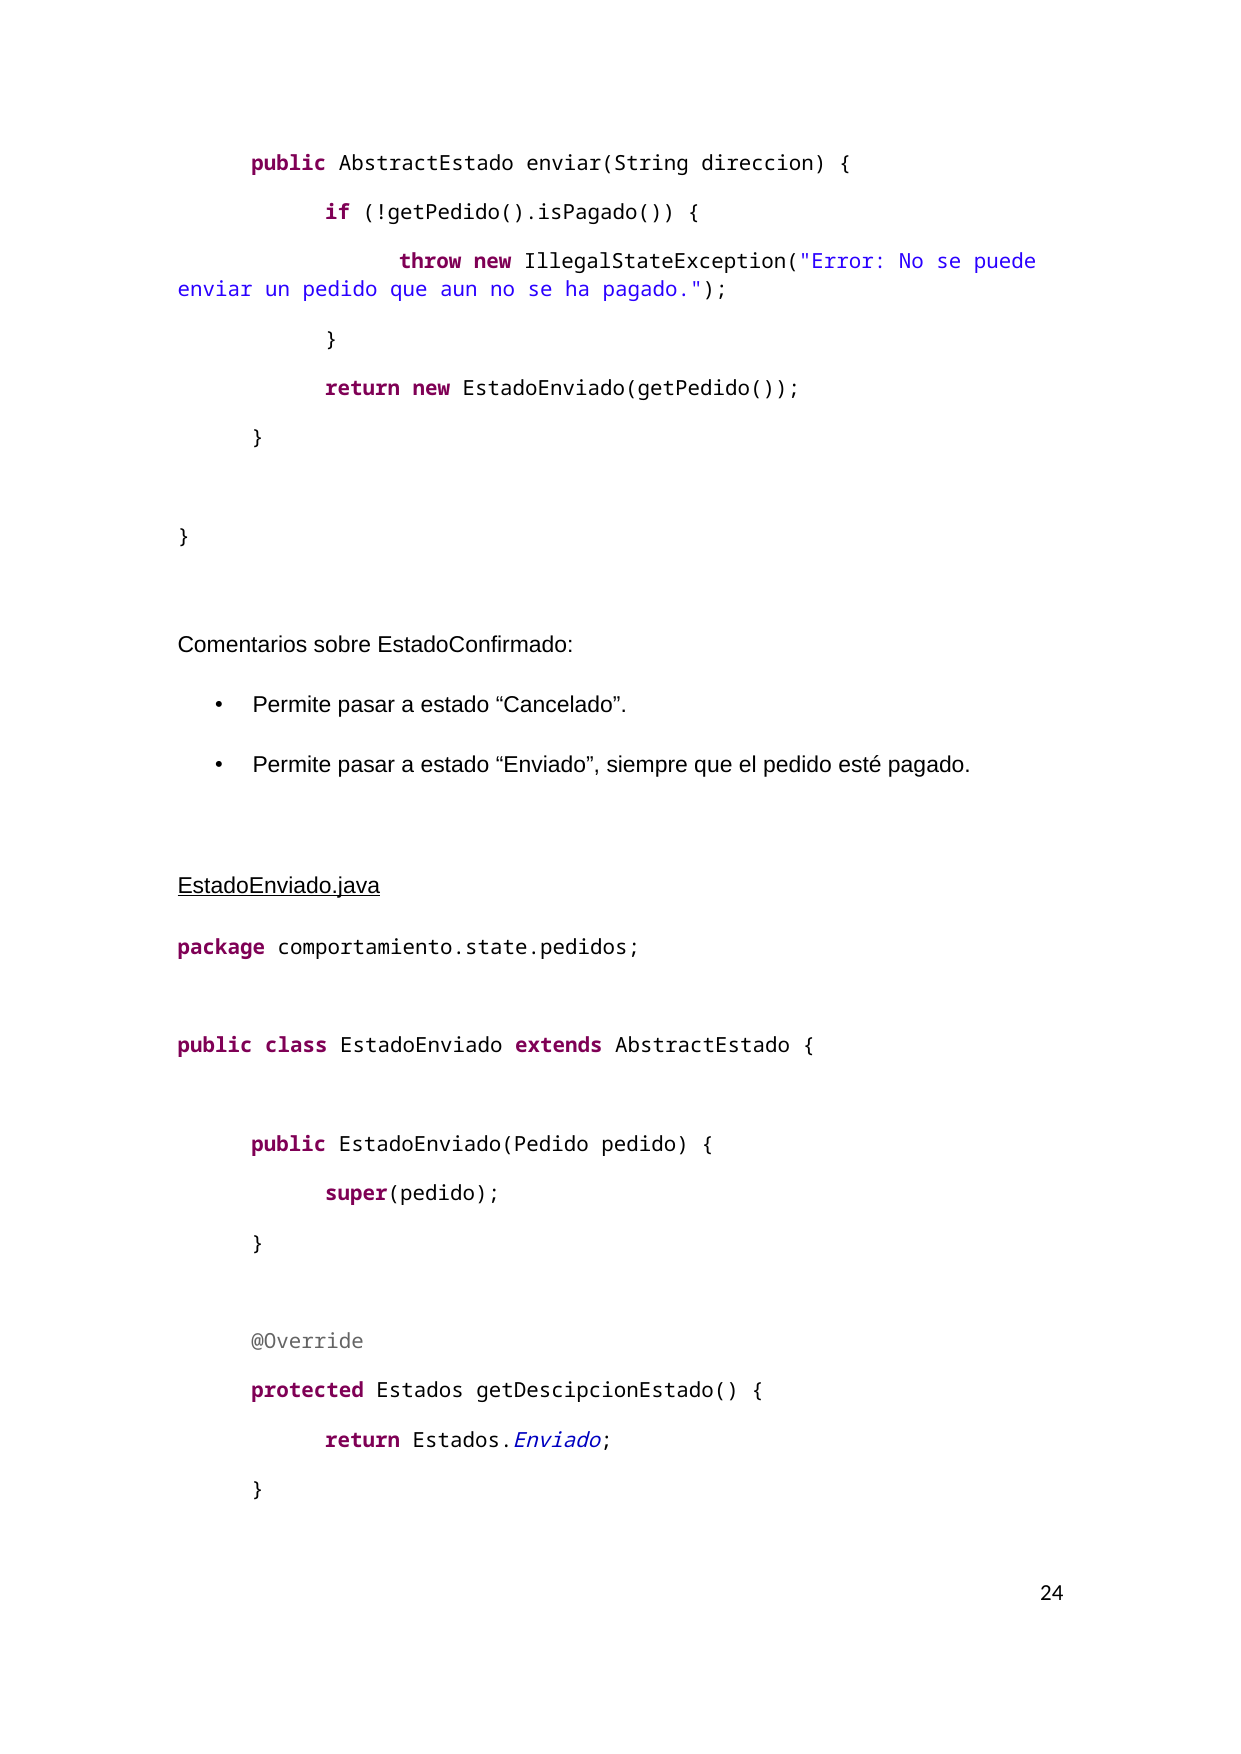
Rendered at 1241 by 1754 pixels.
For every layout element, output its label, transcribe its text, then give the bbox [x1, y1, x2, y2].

text EstadoEnviado.java [177, 872, 1063, 898]
list Permite pasar a estado “Cancelado”. [215, 691, 1063, 717]
text } [177, 1474, 1063, 1502]
text if (!getPedido().isPagado()) { [177, 197, 1063, 225]
text throw new IllegalStateException("Error: No se puede enviar un pedido que aun no se ha pagado."); [177, 246, 1063, 303]
text public AbstractEstado enviar(String direccion) { [177, 148, 1063, 176]
list Permite pasar a estado “Enviado”, siempre que el pedido esté pagado. [215, 751, 1063, 777]
text return Estados.Enviado; [177, 1425, 1063, 1453]
text } [177, 521, 1063, 549]
text @Override [177, 1326, 1063, 1355]
text public EstadoEnviado(Pedido pedido) { [177, 1129, 1063, 1158]
text } [177, 422, 1063, 451]
text protected Estados getDescipcionEstado() { [177, 1376, 1063, 1404]
text return new EstadoEnviado(getPedido()); [177, 373, 1063, 402]
text package comportamiento.state.pedidos; [177, 932, 1063, 961]
text super(pedido); [177, 1178, 1063, 1207]
text public class EstadoEnviado extends AbstractEstado { [177, 1031, 1063, 1059]
text } [177, 1228, 1063, 1256]
text Comentarios sobre EstadoConfirmado: [177, 631, 1063, 657]
text } [177, 324, 1063, 352]
